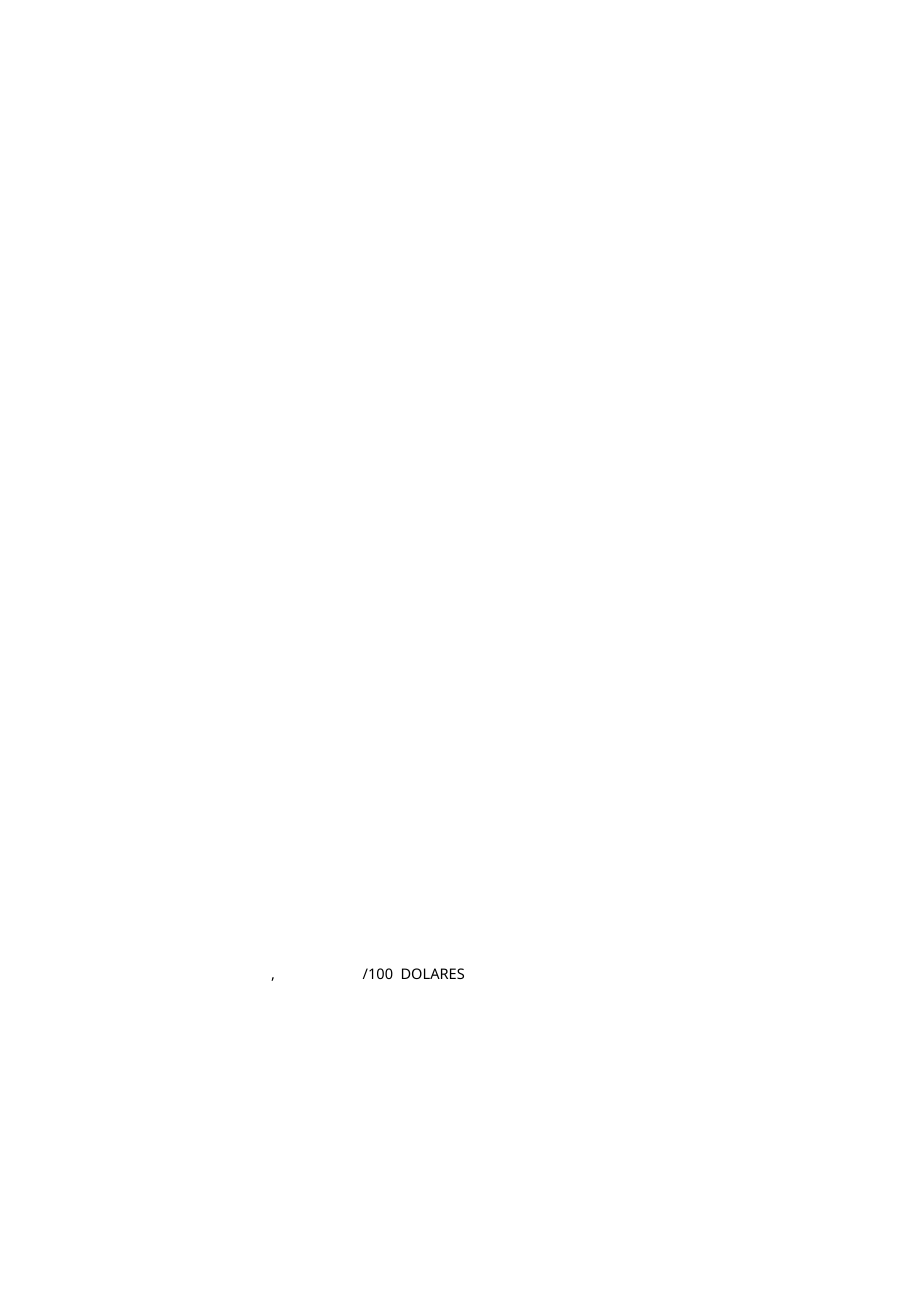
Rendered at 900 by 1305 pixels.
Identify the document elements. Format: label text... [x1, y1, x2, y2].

table_cell [138, 381, 598, 572]
table_cell <formatLang(subtotal_12, invoice.party.lang, currency=invoice.currency)> [692, 381, 823, 572]
table_cell [692, 193, 823, 231]
table_cell [45, 1170, 138, 1258]
table_cell [138, 306, 598, 344]
table_cell [45, 118, 138, 156]
table_cell [45, 763, 138, 953]
table_cell [598, 381, 692, 572]
table_cell [598, 954, 692, 1170]
table_cell [138, 572, 598, 763]
table_cell <formatLang(invoice.tax_amount, invoice.party.lang, currency=invoice.currency)> [692, 1170, 823, 1258]
table_cell [598, 344, 692, 381]
table_cell [598, 572, 692, 763]
table_cell [45, 572, 138, 763]
table_cell [598, 193, 692, 231]
table_cell [45, 156, 138, 193]
table_cell [692, 231, 823, 268]
table_cell [692, 306, 823, 344]
table_cell [45, 381, 138, 572]
table_cell [45, 193, 138, 231]
table_cell [45, 306, 138, 344]
table_cell [692, 269, 823, 306]
table_cell [692, 156, 823, 193]
table_cell [138, 763, 598, 953]
table_cell [138, 193, 598, 231]
table_cell <formatLang(subtotal_0, invoice.party.lang, currency=invoice.currency)> [692, 572, 823, 763]
table_cell [692, 344, 823, 381]
table_cell [598, 269, 692, 306]
table_cell [598, 306, 692, 344]
table_cell [138, 118, 598, 156]
table_cell [598, 763, 692, 953]
table_cell <formatLang(invoice.untaxed_amount, invoice.party.lang, currency=invoice.currency)> [692, 954, 823, 1170]
table_cell [138, 231, 598, 268]
table_cell [45, 954, 138, 1170]
table_cell [692, 118, 823, 156]
table_cell [45, 344, 138, 381]
table_cell [598, 1170, 692, 1258]
table_cell [138, 1170, 598, 1258]
table_cell [45, 269, 138, 306]
table_cell [138, 269, 598, 306]
table_cell <formatLang(descuento, invoice.party.lang, currency=invoice.currency)> [692, 763, 823, 953]
table_cell [138, 344, 598, 381]
table_cell <amount2words>, <decimales> /100 DOLARES [138, 954, 598, 1170]
table_cell [598, 118, 692, 156]
table_cell [138, 156, 598, 193]
table_cell [45, 231, 138, 268]
table_cell [598, 231, 692, 268]
table_cell [598, 156, 692, 193]
